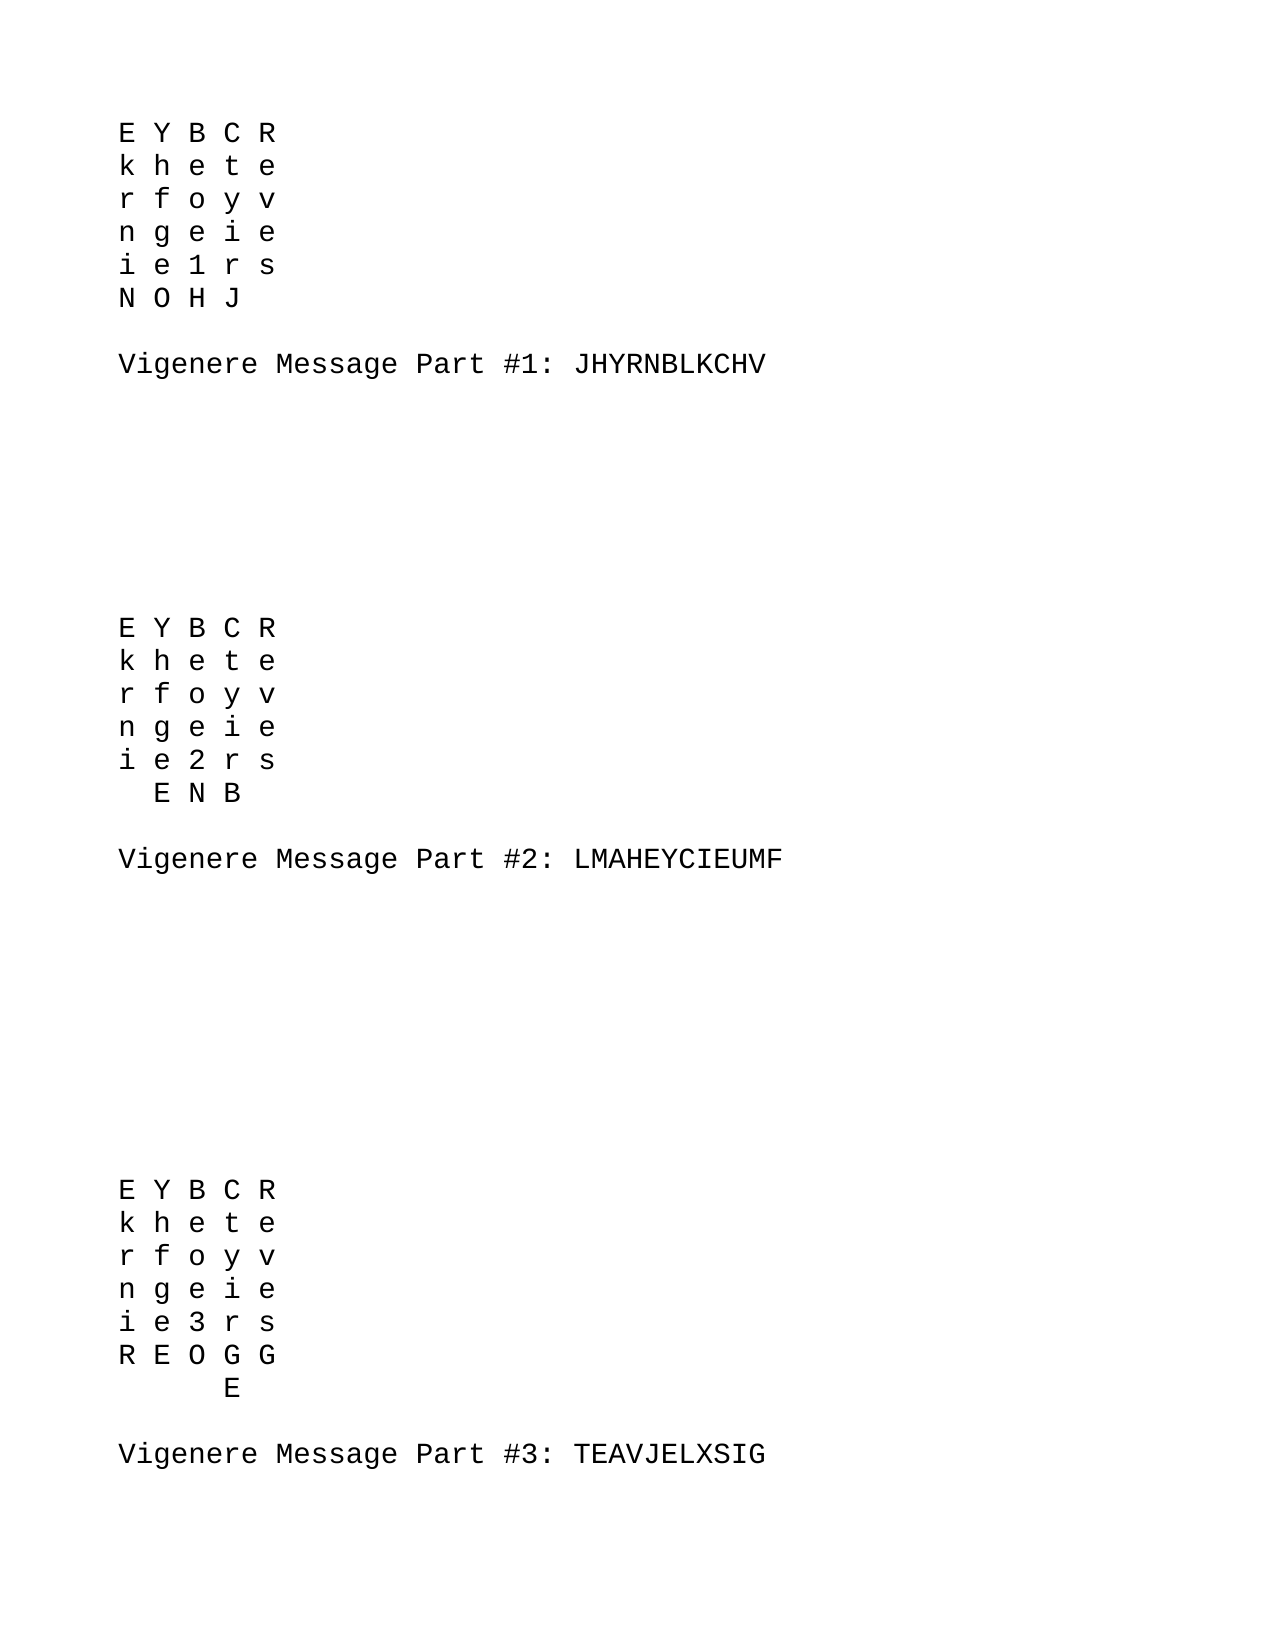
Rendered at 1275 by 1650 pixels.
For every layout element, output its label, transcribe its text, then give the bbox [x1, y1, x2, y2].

text E Y B C R [118, 1175, 1157, 1208]
text k h e t e [118, 151, 1157, 184]
text n g e i e [118, 1274, 1157, 1307]
text N O H J [118, 283, 1157, 316]
text r f o y v [118, 184, 1157, 217]
text i e 3 r s [118, 1307, 1157, 1340]
text n g e i e [118, 217, 1157, 250]
text Vigenere Message Part #2: LMAHEYCIEUMF [118, 844, 1157, 911]
text E Y B C R [118, 613, 1157, 646]
text E [118, 1373, 1157, 1406]
text r f o y v [118, 679, 1157, 712]
text Vigenere Message Part #1: JHYRNBLKCHV [118, 349, 1157, 415]
text E Y B C R [118, 118, 1157, 151]
text Vigenere Message Part #3: TEAVJELXSIG [118, 1439, 1157, 1505]
text i e 2 r s [118, 746, 1157, 778]
text R E O G G [118, 1340, 1157, 1373]
text k h e t e [118, 1208, 1157, 1241]
text E N B [118, 778, 1157, 812]
text r f o y v [118, 1241, 1157, 1274]
text n g e i e [118, 712, 1157, 746]
text i e 1 r s [118, 250, 1157, 283]
text k h e t e [118, 646, 1157, 679]
